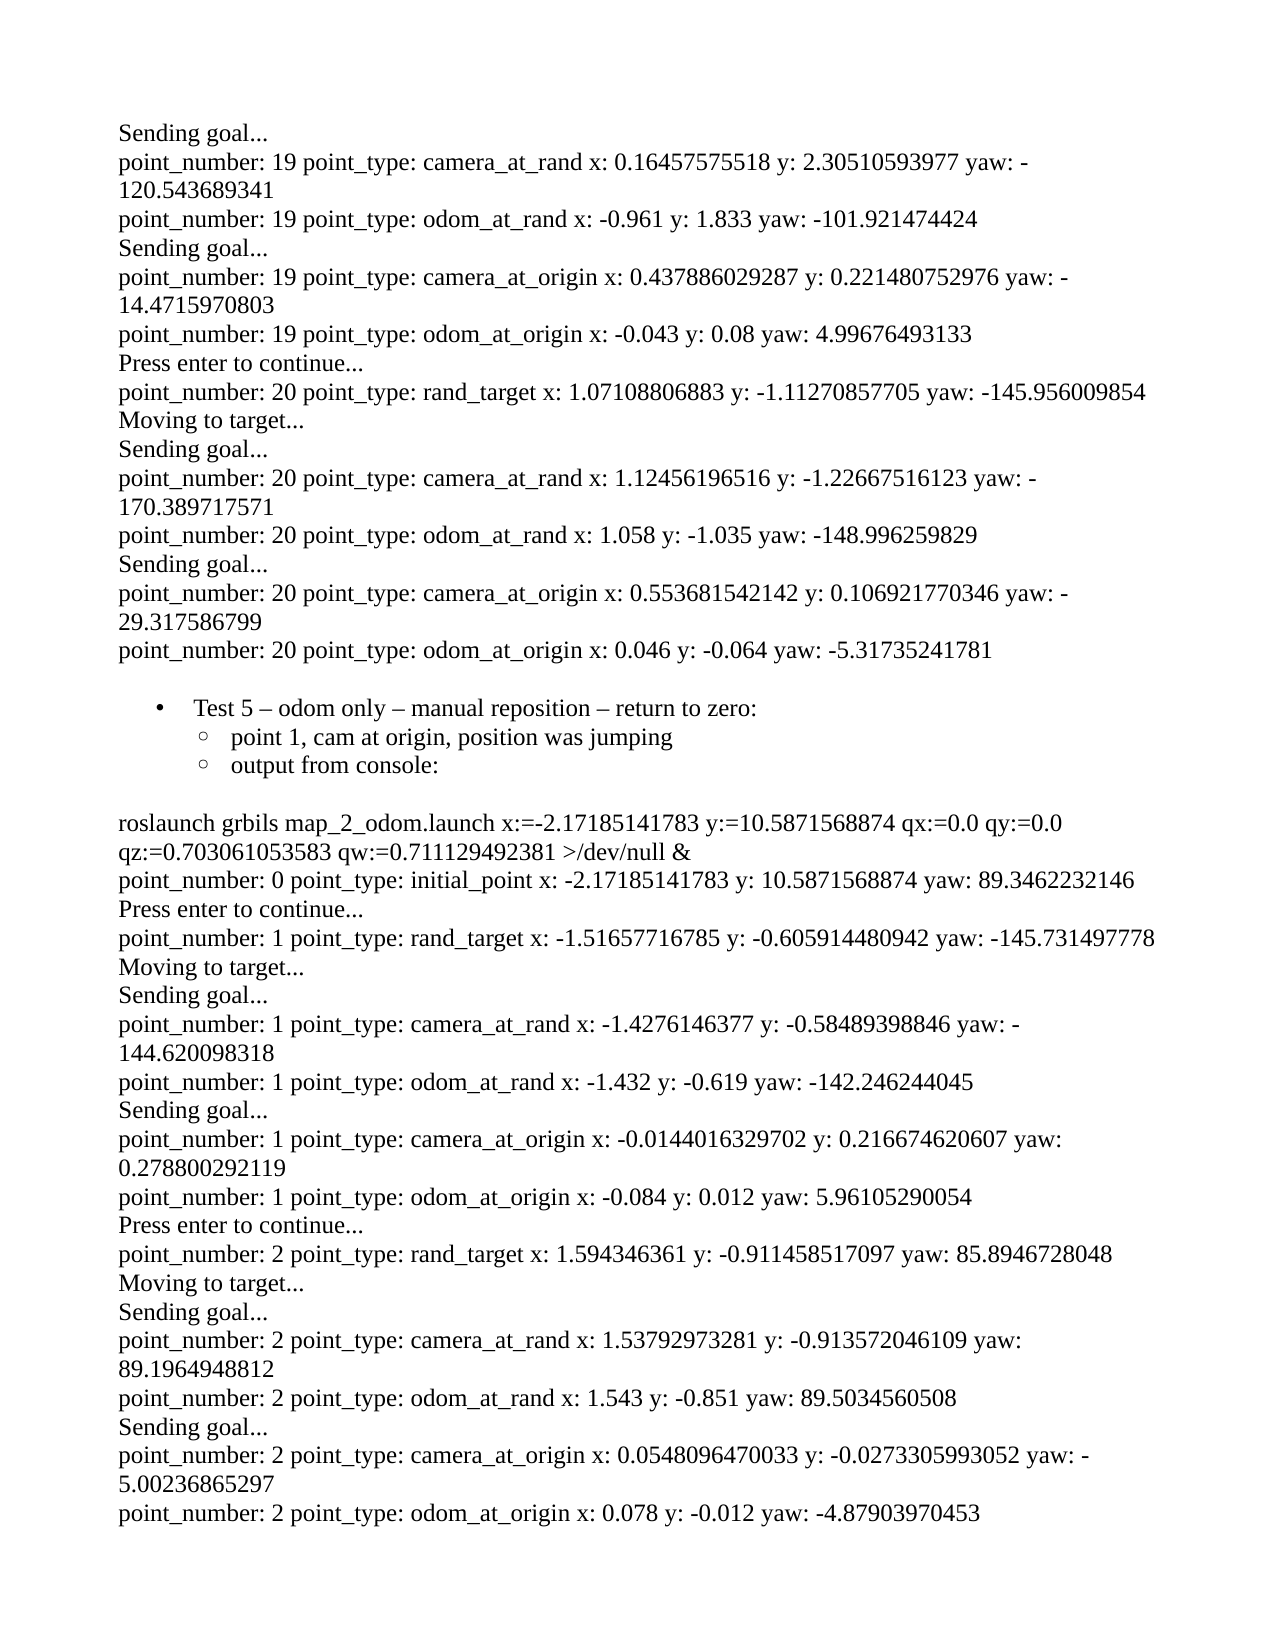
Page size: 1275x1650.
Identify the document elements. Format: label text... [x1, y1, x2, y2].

list output from console: [193, 751, 1157, 779]
text point_number: 20 point_type: odom_at_origin x: 0.046 y: -0.064 yaw: -5.31735241781 [118, 636, 1157, 664]
text point_number: 1 point_type: odom_at_origin x: -0.084 y: 0.012 yaw: 5.96105290054 [118, 1182, 1157, 1211]
text Sending goal... [118, 1412, 1157, 1441]
text Sending goal... [118, 118, 1157, 147]
text point_number: 1 point_type: odom_at_rand x: -1.432 y: -0.619 yaw: -142.246244045 [118, 1067, 1157, 1096]
text point_number: 2 point_type: rand_target x: 1.594346361 y: -0.911458517097 yaw: 85.8946728048 [118, 1239, 1157, 1268]
text point_number: 1 point_type: rand_target x: -1.51657716785 y: -0.605914480942 yaw: -145.731497778 [118, 923, 1157, 952]
text Sending goal... [118, 1096, 1157, 1124]
text Sending goal... [118, 549, 1157, 578]
text point_number: 20 point_type: camera_at_rand x: 1.12456196516 y: -1.22667516123 yaw: -170.389717571 [118, 463, 1157, 521]
text point_number: 19 point_type: odom_at_rand x: -0.961 y: 1.833 yaw: -101.921474424 [118, 204, 1157, 233]
text point_number: 2 point_type: odom_at_origin x: 0.078 y: -0.012 yaw: -4.87903970453 [118, 1498, 1157, 1527]
text point_number: 19 point_type: camera_at_origin x: 0.437886029287 y: 0.221480752976 yaw: -14.4715970803 [118, 262, 1157, 319]
text point_number: 0 point_type: initial_point x: -2.17185141783 y: 10.5871568874 yaw: 89.3462232146 [118, 866, 1157, 894]
text Sending goal... [118, 233, 1157, 262]
text point_number: 20 point_type: camera_at_origin x: 0.553681542142 y: 0.106921770346 yaw: -29.317586799 [118, 578, 1157, 636]
text Press enter to continue... [118, 894, 1157, 923]
text Sending goal... [118, 1297, 1157, 1326]
text Moving to target... [118, 1268, 1157, 1297]
text point_number: 1 point_type: camera_at_origin x: -0.0144016329702 y: 0.216674620607 yaw: 0.278800292119 [118, 1124, 1157, 1182]
text Sending goal... [118, 434, 1157, 463]
text point_number: 2 point_type: odom_at_rand x: 1.543 y: -0.851 yaw: 89.5034560508 [118, 1383, 1157, 1412]
text point_number: 19 point_type: camera_at_rand x: 0.16457575518 y: 2.30510593977 yaw: -120.543689341 [118, 147, 1157, 204]
text point_number: 20 point_type: odom_at_rand x: 1.058 y: -1.035 yaw: -148.996259829 [118, 521, 1157, 549]
text point_number: 20 point_type: rand_target x: 1.07108806883 y: -1.11270857705 yaw: -145.956009854 [118, 377, 1157, 406]
text point_number: 2 point_type: camera_at_rand x: 1.53792973281 y: -0.913572046109 yaw: 89.1964948812 [118, 1326, 1157, 1383]
text Press enter to continue... [118, 1211, 1157, 1239]
list point 1, cam at origin, position was jumping [193, 722, 1157, 751]
text Sending goal... [118, 981, 1157, 1009]
text Moving to target... [118, 952, 1157, 981]
text point_number: 19 point_type: odom_at_origin x: -0.043 y: 0.08 yaw: 4.99676493133 [118, 319, 1157, 348]
text point_number: 1 point_type: camera_at_rand x: -1.4276146377 y: -0.58489398846 yaw: -144.620098318 [118, 1009, 1157, 1067]
text roslaunch grbils map_2_odom.launch x:=-2.17185141783 y:=10.5871568874 qx:=0.0 qy:=0.0 qz:=0.703061053583 qw:=0.711129492381 >/dev/null & [118, 808, 1157, 866]
list Test 5 – odom only – manual reposition – return to zero: [156, 693, 1157, 722]
text point_number: 2 point_type: camera_at_origin x: 0.0548096470033 y: -0.0273305993052 yaw: -5.00236865297 [118, 1441, 1157, 1498]
text Press enter to continue... [118, 348, 1157, 377]
text Moving to target... [118, 406, 1157, 434]
